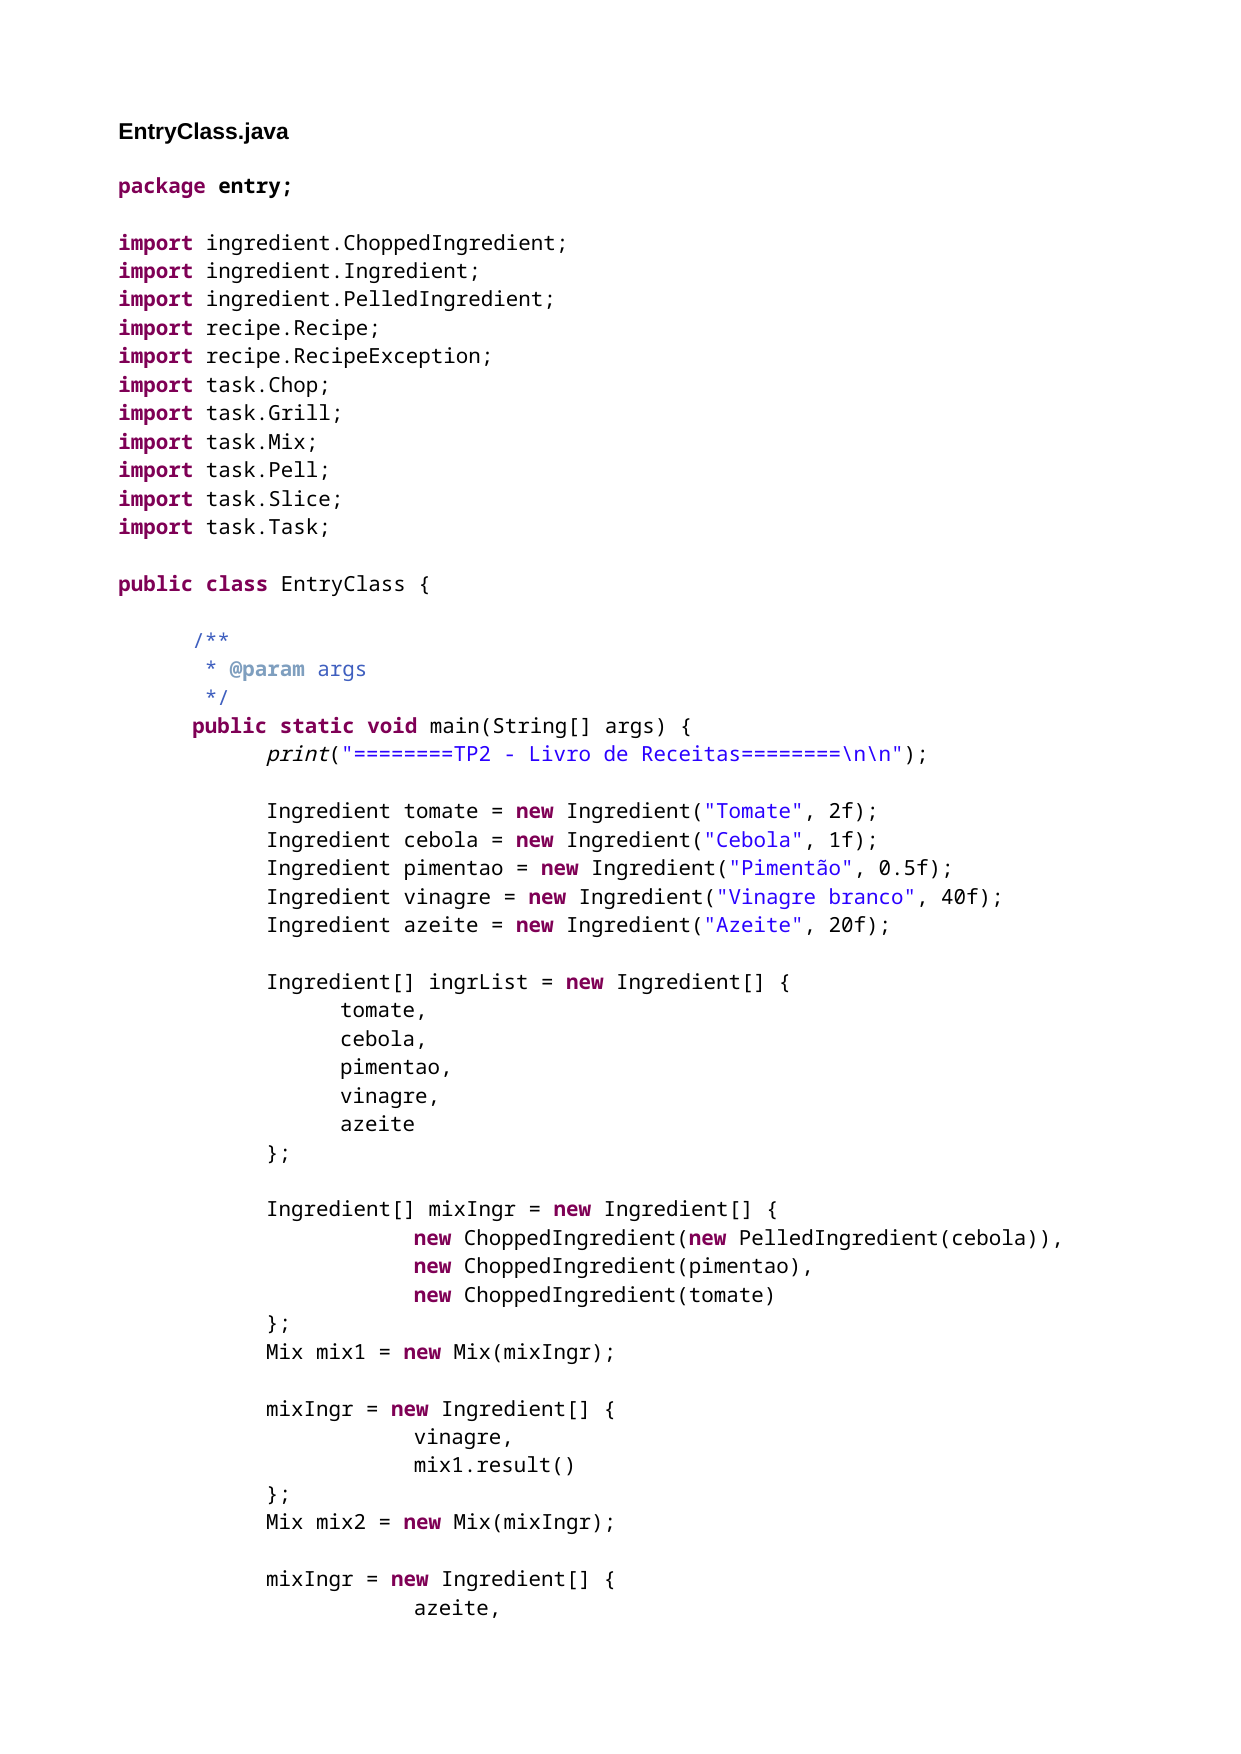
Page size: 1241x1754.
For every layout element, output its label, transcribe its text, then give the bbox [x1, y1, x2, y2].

text import ingredient.PelledIngredient; [118, 284, 1122, 313]
text Mix mix1 = new Mix(mixIngr); [118, 1337, 1122, 1365]
text import task.Grill; [118, 398, 1122, 427]
text Ingredient cebola = new Ingredient("Cebola", 1f); [118, 825, 1122, 853]
text pimentao, [118, 1052, 1122, 1081]
text Mix mix2 = new Mix(mixIngr); [118, 1507, 1122, 1536]
text import recipe.Recipe; [118, 313, 1122, 341]
text vinagre, [118, 1422, 1122, 1451]
text print("========TP2 - Livro de Receitas========\n\n"); [118, 739, 1122, 768]
text vinagre, [118, 1081, 1122, 1109]
text Ingredient[] mixIngr = new Ingredient[] { [118, 1194, 1122, 1223]
text import task.Slice; [118, 484, 1122, 512]
text * @param args [118, 654, 1122, 683]
text cebola, [118, 1024, 1122, 1052]
text import task.Pell; [118, 455, 1122, 484]
text import ingredient.ChoppedIngredient; [118, 228, 1122, 256]
text }; [118, 1308, 1122, 1337]
text */ [118, 683, 1122, 711]
text tomate, [118, 996, 1122, 1024]
text new ChoppedIngredient(pimentao), [118, 1251, 1122, 1280]
text mixIngr = new Ingredient[] { [118, 1564, 1122, 1593]
text Ingredient[] ingrList = new Ingredient[] { [118, 967, 1122, 996]
text new ChoppedIngredient(tomate) [118, 1280, 1122, 1308]
text Ingredient azeite = new Ingredient("Azeite", 20f); [118, 910, 1122, 939]
text Ingredient vinagre = new Ingredient("Vinagre branco", 40f); [118, 882, 1122, 910]
text /** [118, 626, 1122, 654]
text package entry; [118, 171, 1122, 199]
text Ingredient pimentao = new Ingredient("Pimentão", 0.5f); [118, 853, 1122, 882]
text new ChoppedIngredient(new PelledIngredient(cebola)), [118, 1223, 1122, 1251]
text azeite [118, 1109, 1122, 1138]
text }; [118, 1138, 1122, 1166]
text import task.Chop; [118, 370, 1122, 398]
text mixIngr = new Ingredient[] { [118, 1394, 1122, 1422]
text EntryClass.java [118, 118, 1122, 144]
text public static void main(String[] args) { [118, 711, 1122, 739]
text }; [118, 1479, 1122, 1507]
text azeite, [118, 1593, 1122, 1621]
text import task.Mix; [118, 427, 1122, 455]
text import task.Task; [118, 512, 1122, 541]
text Ingredient tomate = new Ingredient("Tomate", 2f); [118, 796, 1122, 825]
text mix1.result() [118, 1451, 1122, 1479]
text public class EntryClass { [118, 569, 1122, 597]
text import ingredient.Ingredient; [118, 256, 1122, 284]
text import recipe.RecipeException; [118, 341, 1122, 370]
